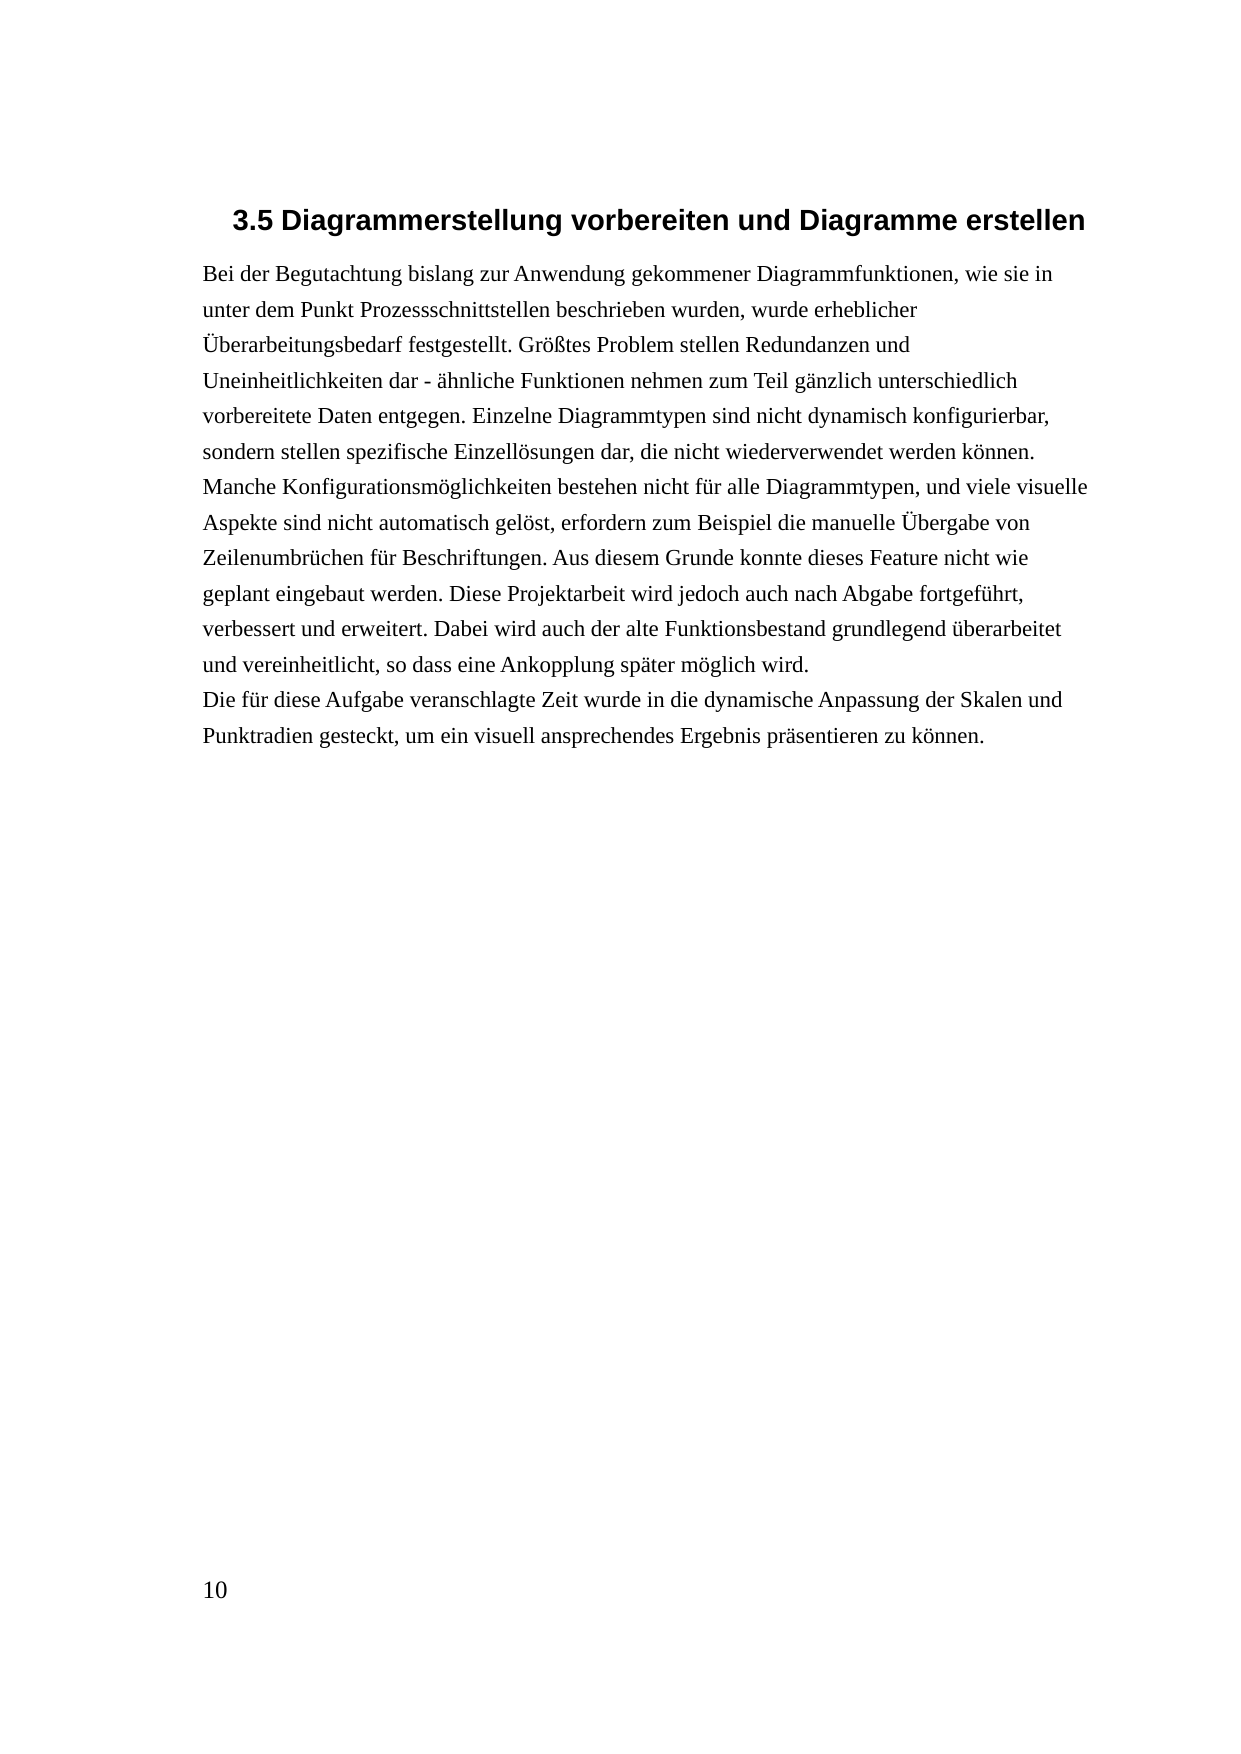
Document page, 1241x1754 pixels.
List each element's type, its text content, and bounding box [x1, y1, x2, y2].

subtitle 3.5 Diagrammerstellung vorbereiten und Diagramme erstellen [232, 202, 1091, 236]
text Die für diese Aufgabe veranschlagte Zeit wurde in die dynamische Anpassung der Skalen und Punktradien gesteckt, um ein visuell ansprechendes Ergebnis präsentieren zu können. [202, 686, 1091, 748]
text Bei der Begutachtung bislang zur Anwendung gekommener Diagrammfunktionen, wie sie in unter dem Punkt Prozessschnittstellen beschrieben wurden, wurde erheblicher Überarbeitungsbedarf festgestellt. Größtes Problem stellen Redundanzen und Uneinheitlichkeiten dar - ähnliche Funktionen nehmen zum Teil gänzlich unterschiedlich vorbereitete Daten entgegen. Einzelne Diagrammtypen sind nicht dynamisch konfigurierbar, sondern stellen spezifische Einzellösungen dar, die nicht wiederverwendet werden können. Manche Konfigurationsmöglichkeiten bestehen nicht für alle Diagrammtypen, und viele visuelle Aspekte sind nicht automatisch gelöst, erfordern zum Beispiel die manuelle Übergabe von Zeilenumbrüchen für Beschriftungen. Aus diesem Grunde konnte dieses Feature nicht wie geplant eingebaut werden. Diese Projektarbeit wird jedoch auch nach Abgabe fortgeführt, verbessert und erweitert. Dabei wird auch der alte Funktionsbestand grundlegend überarbeitet und vereinheitlicht, so dass eine Ankopplung später möglich wird. [202, 260, 1091, 677]
